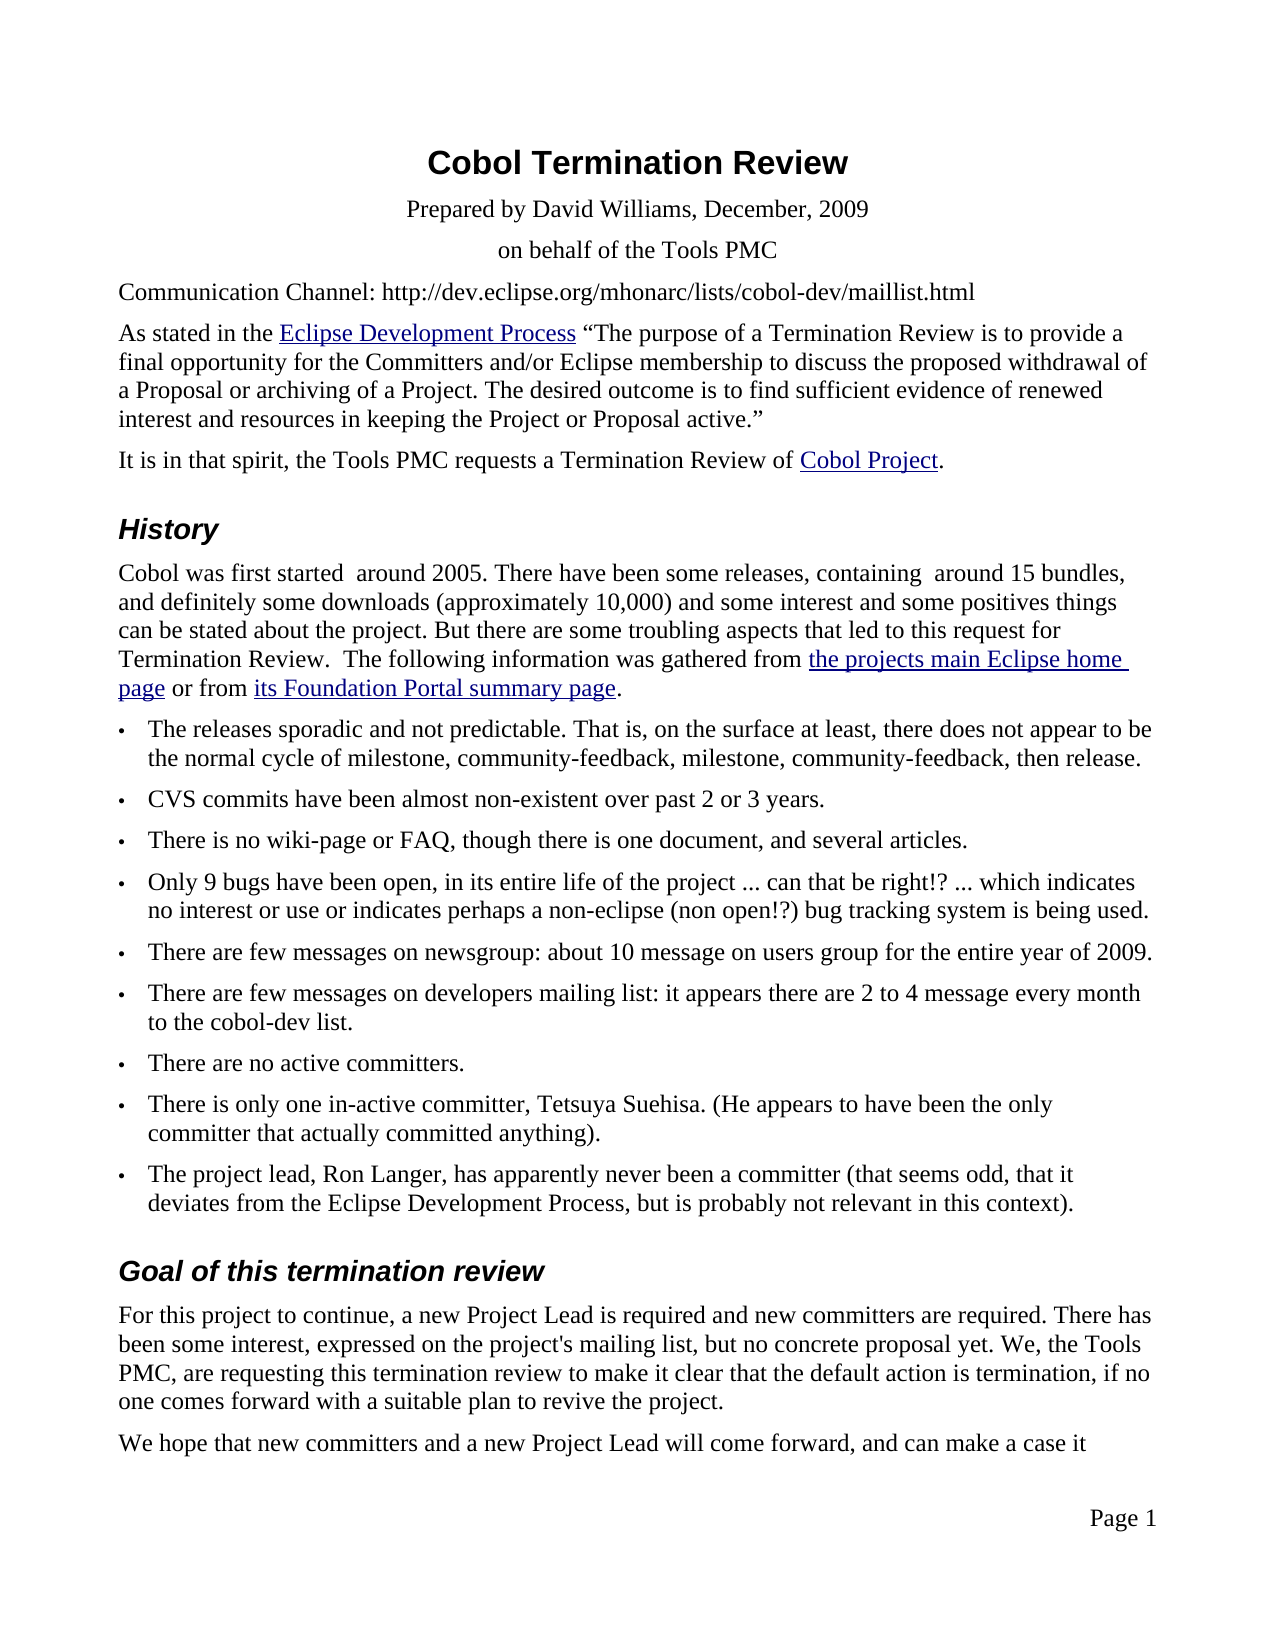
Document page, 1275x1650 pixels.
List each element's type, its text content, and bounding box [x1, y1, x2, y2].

text Communication Channel: http://dev.eclipse.org/mhonarc/lists/cobol-dev/maillist.html [118, 277, 1157, 306]
list CVS commits have been almost non-existent over past 2 or 3 years. [118, 784, 1157, 813]
list There are few messages on developers mailing list: it appears there are 2 to 4 message every month to the cobol-dev list. [118, 978, 1157, 1035]
text It is in that spirit, the Tools PMC requests a Termination Review of Cobol Project. [118, 446, 1157, 474]
text For this project to continue, a new Project Lead is required and new committers are required. There has been some interest, expressed on the project's mailing list, but no concrete proposal yet. We, the Tools PMC, are requesting this termination review to make it clear that the default action is termination, if no one comes forward with a suitable plan to revive the project. [118, 1300, 1157, 1415]
list The releases sporadic and not predictable. That is, on the surface at least, there does not appear to be the normal cycle of milestone, community-feedback, milestone, community-feedback, then release. [118, 714, 1157, 772]
list There are no active committers. [118, 1048, 1157, 1077]
list There is no wiki-page or FAQ, though there is one document, and several articles. [118, 825, 1157, 854]
text We hope that new committers and a new Project Lead will come forward, and can make a case it [118, 1428, 1157, 1456]
text Prepared by David Williams, December, 2009 [118, 194, 1157, 223]
list There are few messages on newsgroup: about 10 message on users group for the entire year of 2009. [118, 937, 1157, 965]
list There is only one in-active committer, Tetsuya Suehisa. (He appears to have been the only committer that actually committed anything). [118, 1089, 1157, 1147]
text As stated in the Eclipse Development Process “The purpose of a Termination Review is to provide a final opportunity for the Committers and/or Eclipse membership to discuss the proposed withdrawal of a Proposal or archiving of a Project. The desired outcome is to find sufficient evidence of renewed interest and resources in keeping the Project or Proposal active.” [118, 318, 1157, 433]
text on behalf of the Tools PMC [118, 236, 1157, 264]
subtitle History [118, 512, 1157, 545]
subtitle Cobol Termination Review [118, 143, 1157, 182]
list Only 9 bugs have been open, in its entire life of the project ... can that be right!? ... which indicates no interest or use or indicates perhaps a non-eclipse (non open!?) bug tracking system is being used. [118, 867, 1157, 924]
subtitle Goal of this termination review [118, 1254, 1157, 1288]
list The project lead, Ron Langer, has apparently never been a committer (that seems odd, that it deviates from the Eclipse Development Process, but is probably not relevant in this context). [118, 1159, 1157, 1217]
text Cobol was first started around 2005. There have been some releases, containing around 15 bundles, and definitely some downloads (approximately 10,000) and some interest and some positives things can be stated about the project. But there are some troubling aspects that led to this request for Termination Review. The following information was gathered from the projects main Eclipse home page or from its Foundation Portal summary page. [118, 558, 1157, 702]
